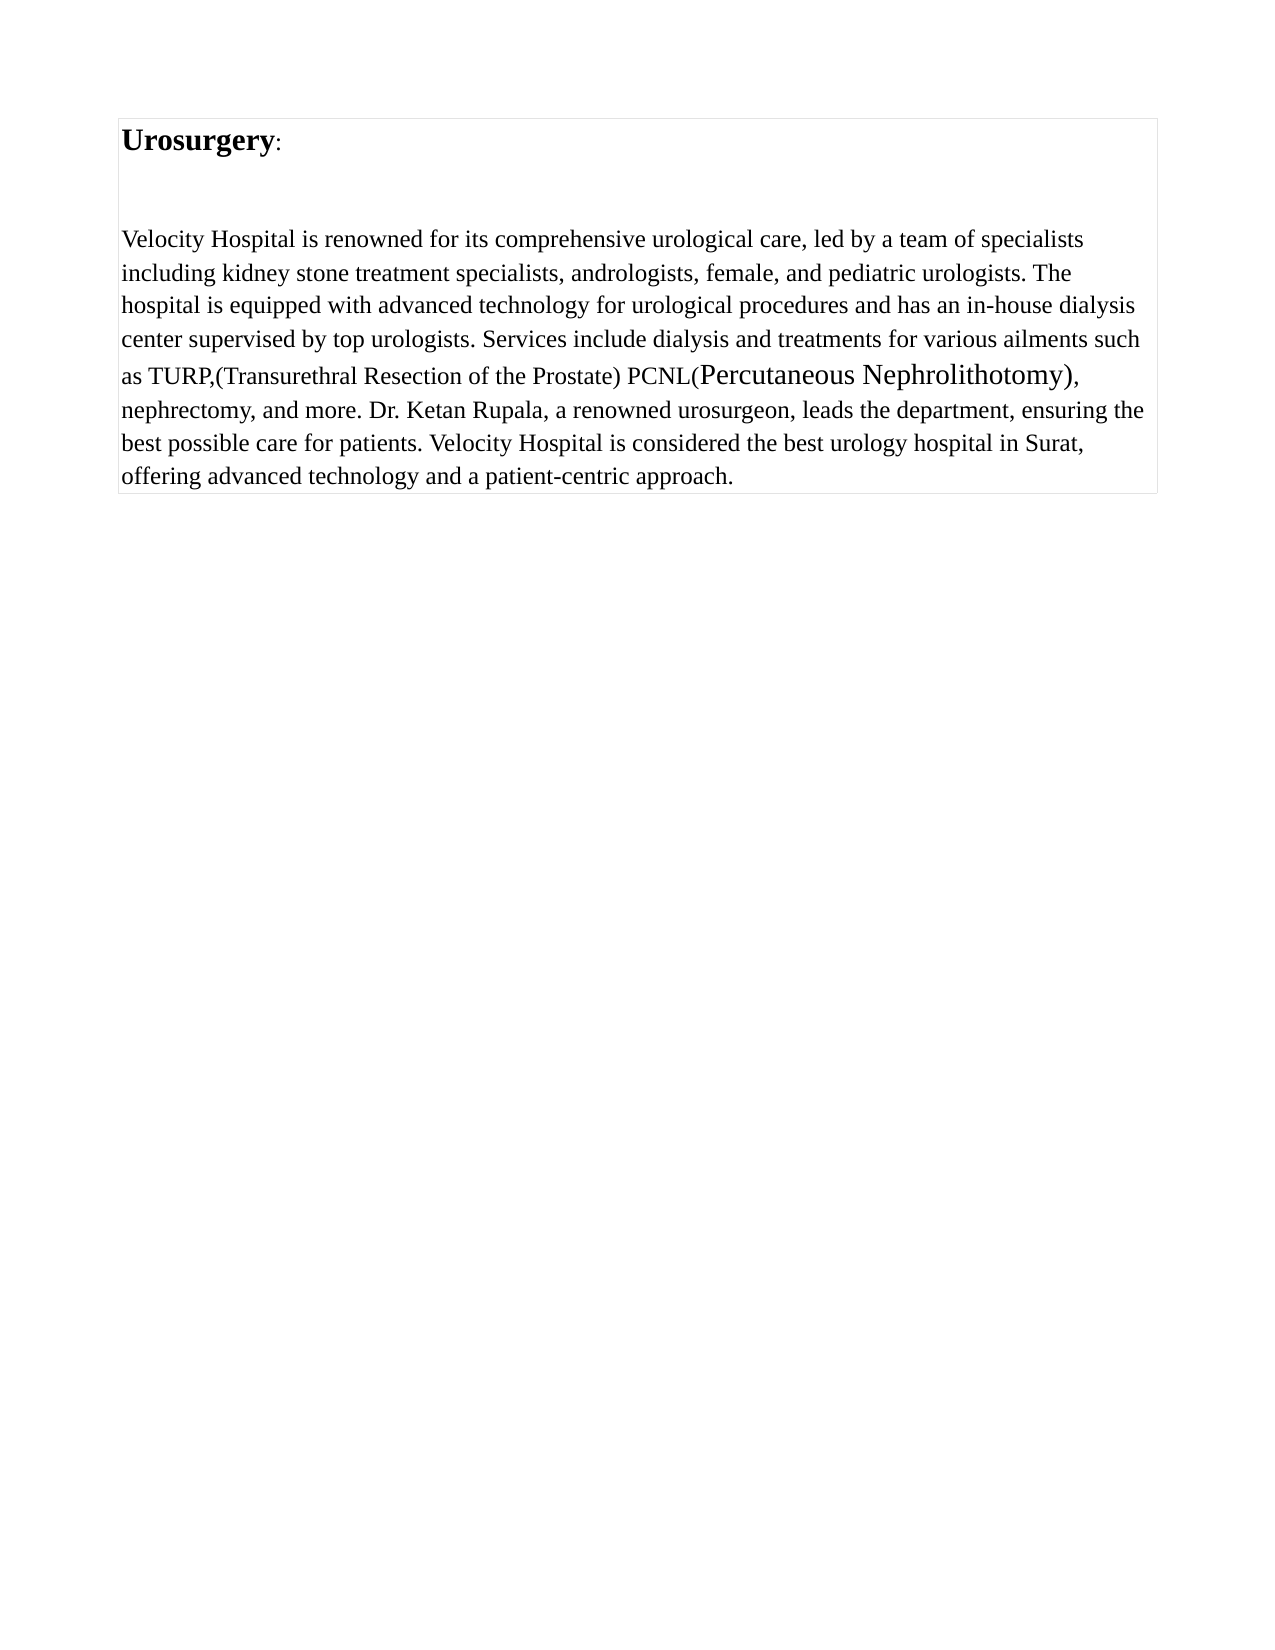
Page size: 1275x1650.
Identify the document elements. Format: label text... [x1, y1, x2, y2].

text Urosurgery: [119, 119, 1157, 157]
text Velocity Hospital is renowned for its comprehensive urological care, led by a team of specialists including kidney stone treatment specialists, andrologists, female, and pediatric urologists. The hospital is equipped with advanced technology for urological procedures and has an in-house dialysis center supervised by top urologists. Services include dialysis and treatments for various ailments such as TURP,(Transurethral Resection of the Prostate) PCNL(Percutaneous Nephrolithotomy), nephrectomy, and more. Dr. Ketan Rupala, a renowned urosurgeon, leads the department, ensuring the best possible care for patients. Velocity Hospital is considered the best urology hospital in Surat, offering advanced technology and a patient-centric approach. [119, 222, 1157, 493]
